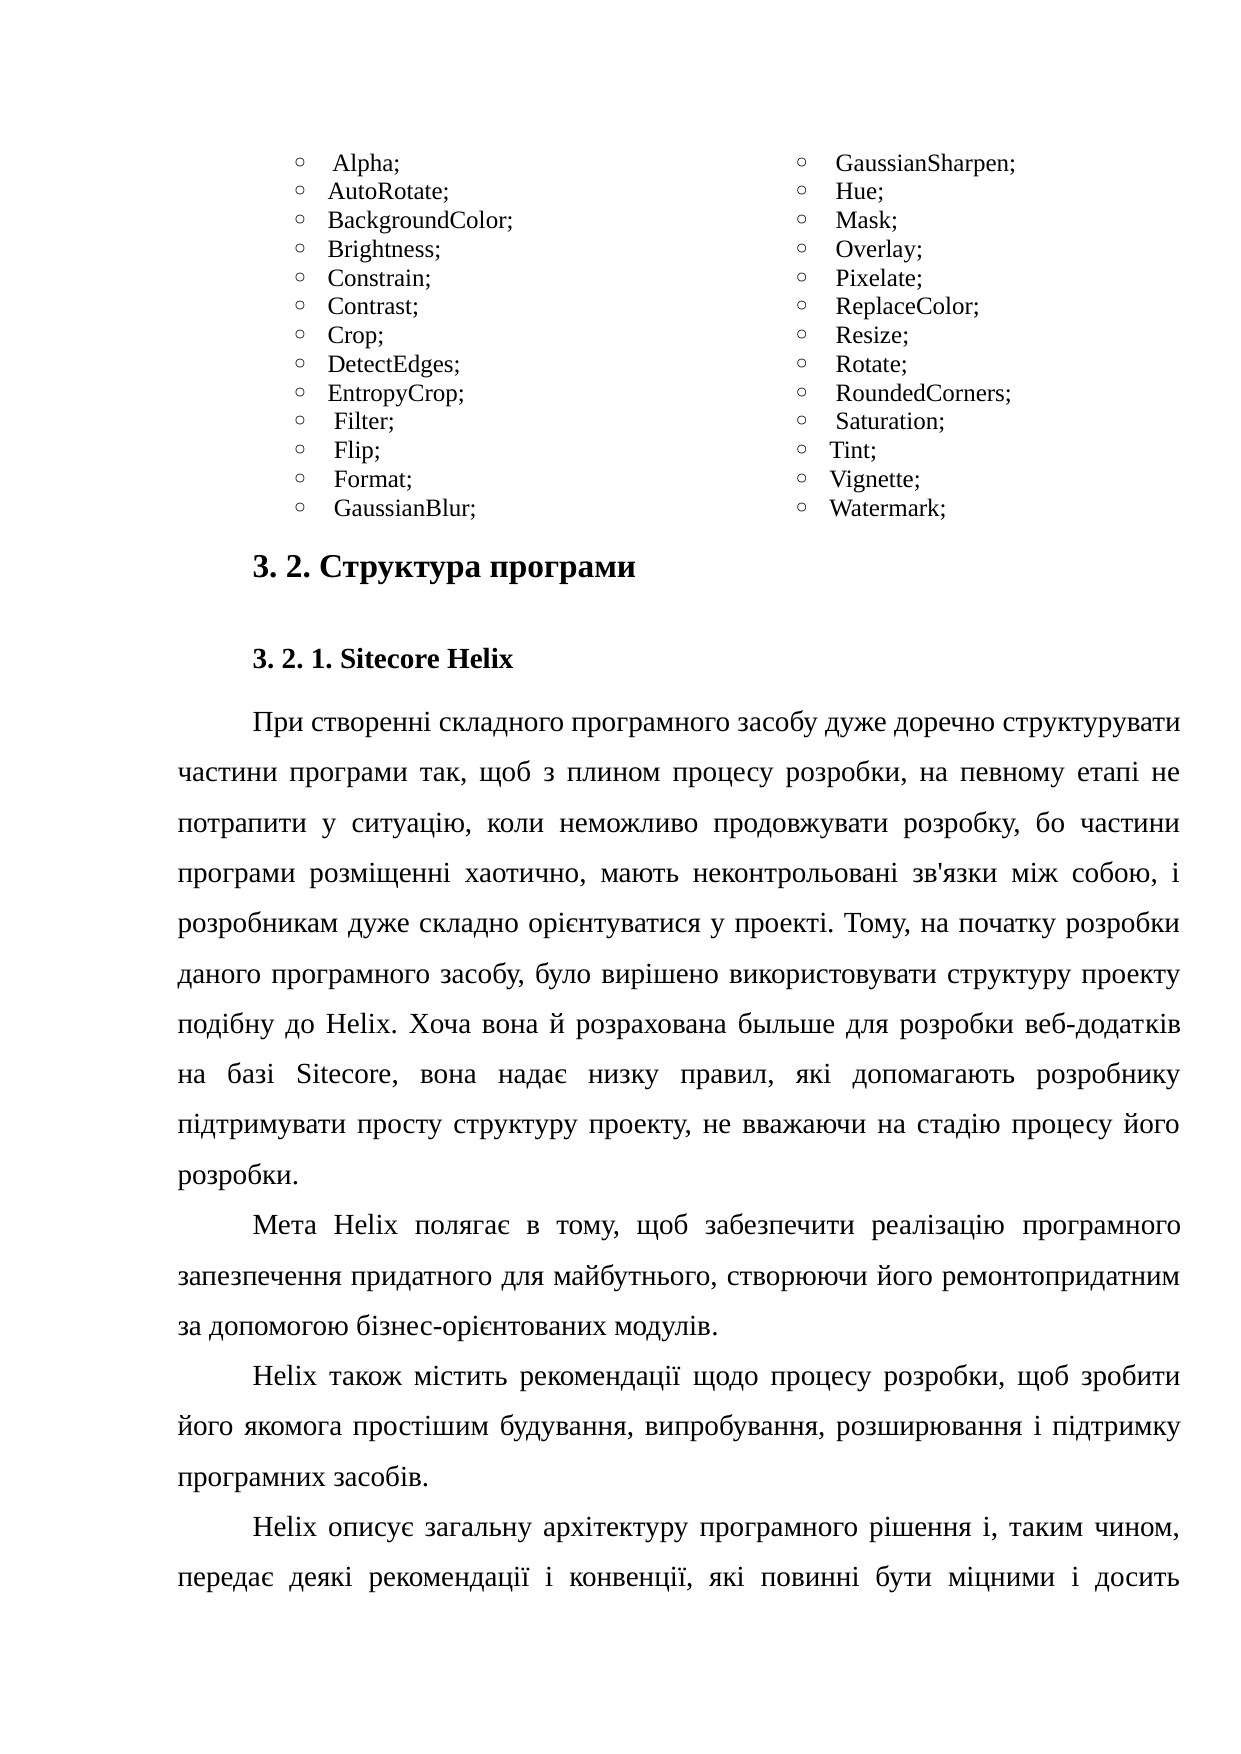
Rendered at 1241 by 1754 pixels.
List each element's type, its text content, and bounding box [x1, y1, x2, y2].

list AutoRotate; [290, 176, 679, 205]
list ReplaceColor; [792, 291, 1181, 320]
list BackgroundColor; [290, 205, 679, 234]
text При створенні складного програмного засобу дуже доречно структурувати частини програми так, щоб з плином процесу розробки, на певному етапі не потрапити у ситуацію, коли неможливо продовжувати розробку, бо частини програми розміщенні хаотично, мають неконтрольовані зв'язки між собою, і розробникам дуже складно орієнтуватися у проекті. Тому, на початку розробки даного програмного засобу, було вирішено використовувати структуру проекту подібну до Helix. Хоча вона й розрахована быльше для розробки веб-додатків на базі Sitecore, вона надає низку правил, які допомагають розробнику підтримувати просту структуру проекту, не вважаючи на стадію процесу його розробки. [177, 704, 1181, 1191]
text Helix також містить рекомендації щодо процесу розробки, щоб зробити його якомога простішим будування, випробування, розширювання і підтримку програмних засобів. [177, 1358, 1181, 1492]
list Rotate; [792, 349, 1181, 378]
list Brightness; [290, 234, 679, 263]
list Hue; [792, 176, 1181, 205]
list Vignette; [792, 464, 1181, 493]
list GaussianBlur; [290, 493, 679, 521]
subtitle 3. 2. Структура програми [177, 546, 1181, 585]
text Мета Helix полягає в тому, щоб забезпечити реалізацію програмного запезпечення придатного для майбутнього, створюючи його ремонтопридатним за допомогою бізнес-орієнтованих модулів. [177, 1207, 1181, 1341]
list Filter; [290, 406, 679, 435]
text Helix описує загальну архітектуру програмного рішення і, таким чином, передає деякі рекомендації і конвенції, які повинні бути міцними і досить [177, 1509, 1181, 1593]
list Tint; [792, 435, 1181, 464]
list Crop; [290, 320, 679, 349]
list Watermark; [792, 493, 1181, 521]
subtitle 3. 2. 1. Sitecore Helix [177, 641, 1181, 675]
list Pixelate; [792, 263, 1181, 291]
list Contrast; [290, 291, 679, 320]
list Resize; [792, 320, 1181, 349]
list RoundedCorners; [792, 378, 1181, 406]
list Flip; [290, 435, 679, 464]
list EntropyCrop; [290, 378, 679, 406]
list Constrain; [290, 263, 679, 291]
list Mask; [792, 205, 1181, 234]
list Format; [290, 464, 679, 493]
list Overlay; [792, 234, 1181, 263]
list GaussianSharpen; [792, 148, 1181, 176]
list Saturation; [792, 406, 1181, 435]
list Alpha; [290, 148, 679, 176]
list DetectEdges; [290, 349, 679, 378]
